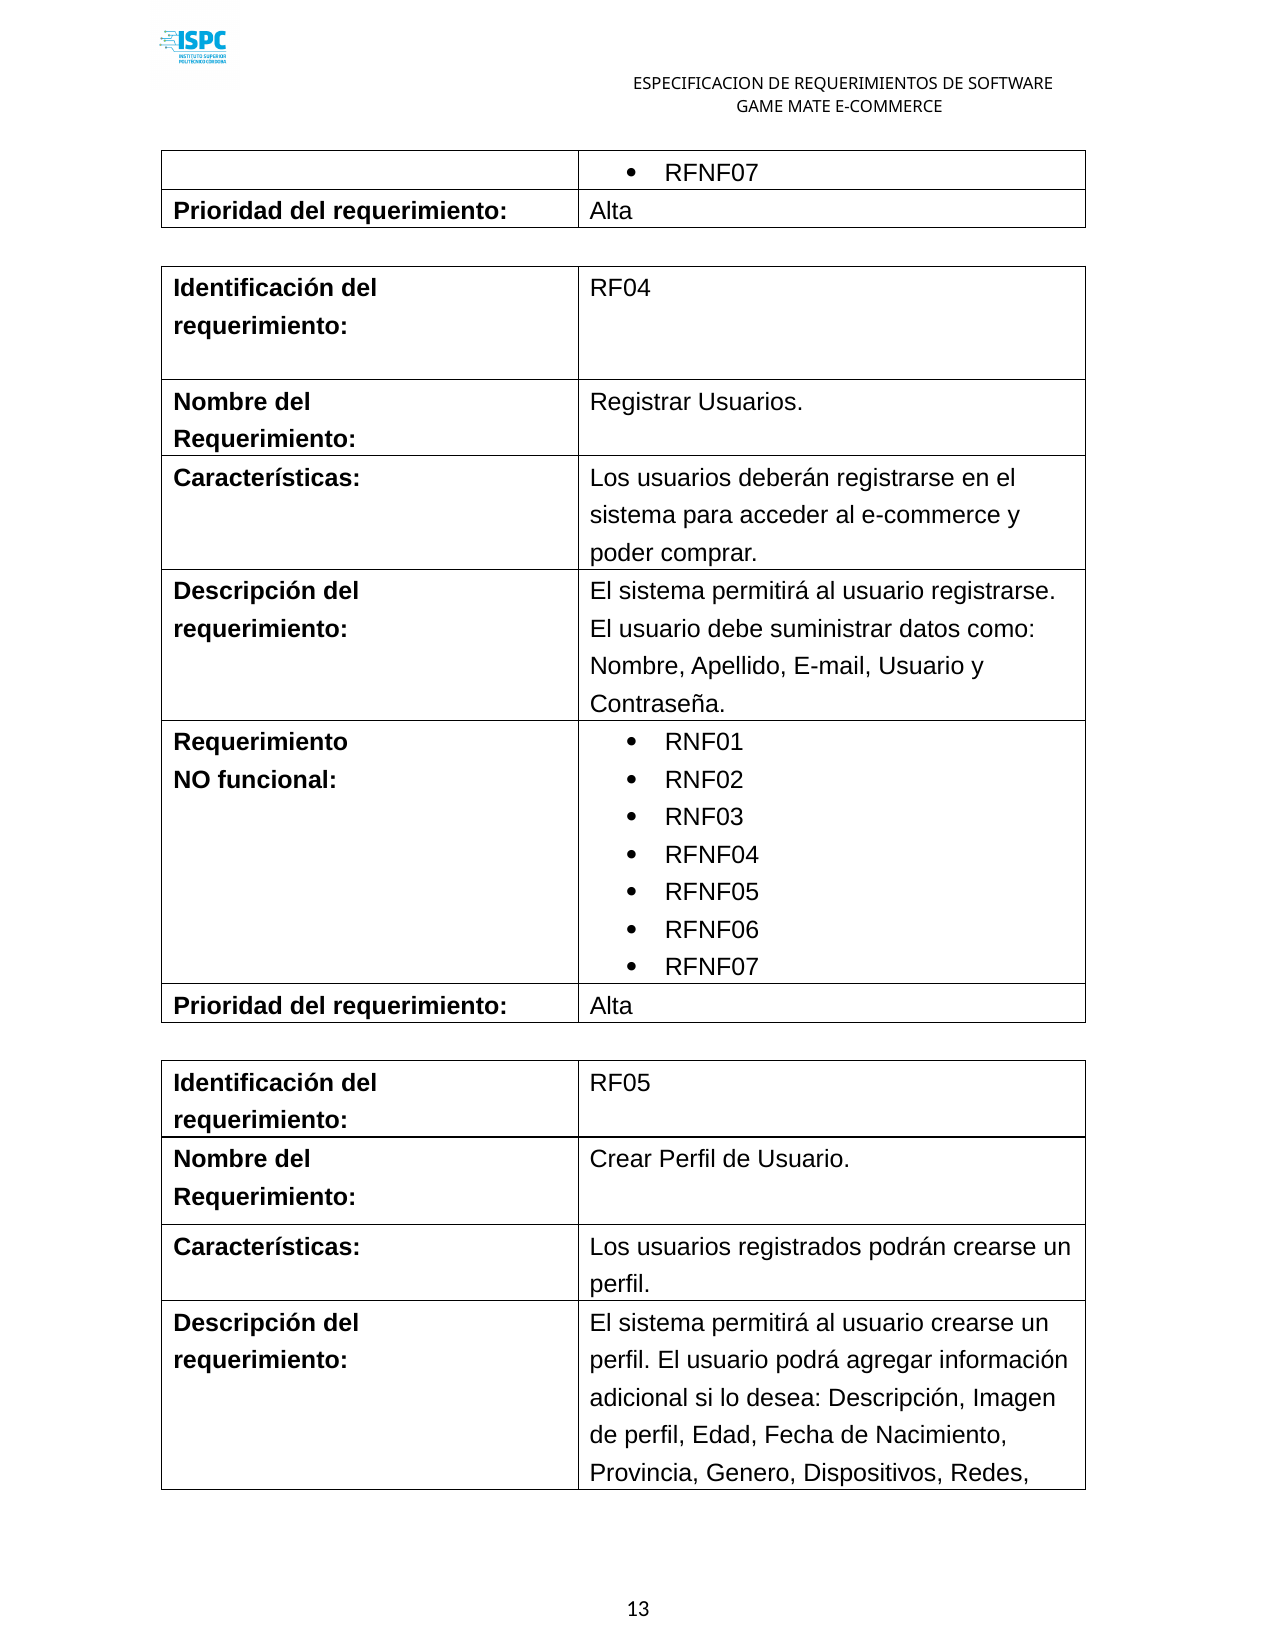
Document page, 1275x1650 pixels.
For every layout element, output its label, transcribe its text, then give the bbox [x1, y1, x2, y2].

picture [150, 0, 240, 90]
table_cell Los usuarios registrados podrán crearse un perfil. [579, 1225, 1085, 1300]
table_cell Descripción del requerimiento: [162, 570, 578, 720]
table_header RF05 [579, 1061, 1085, 1136]
table_header Identificación del requerimiento: [162, 267, 578, 379]
table_cell Los usuarios deberán registrarse en el sistema para acceder al e-commerce y poder comprar. [579, 456, 1085, 569]
table_cell Características: [162, 456, 578, 569]
table_cell Alta [579, 190, 1085, 227]
table_cell Crear Perfil de Usuario. [579, 1138, 1085, 1224]
table_cell Prioridad del requerimiento: [162, 190, 578, 227]
table_cell Nombre del Requerimiento: [162, 1138, 578, 1224]
table_cell Características: [162, 1225, 578, 1300]
table_cell Alta [579, 984, 1085, 1022]
table_cell El sistema permitirá al usuario crearse un perfil. El usuario podrá agregar información adicional si lo desea: Descripción, Imagen de perfil, Edad, Fecha de Nacimiento, Provincia, Genero, Dispositivos, Redes, [579, 1301, 1085, 1489]
table_header RF04 [579, 267, 1085, 379]
table_cell [162, 151, 578, 188]
table_cell Nombre del Requerimiento: [162, 380, 578, 455]
table_cell Registrar Usuarios. [579, 380, 1085, 455]
table_cell RNF01 RNF02 RNF03 RFNF04 RFNF05 RFNF06 RFNF07 [579, 721, 1085, 983]
table_cell El sistema permitirá al usuario registrarse. El usuario debe suministrar datos como: Nombre, Apellido, E-mail, Usuario y Contraseña. [579, 570, 1085, 720]
table_cell Requerimiento NO funcional: [162, 721, 578, 983]
table_cell RNF01 RNF02 RNF03 RFNF04 RFNF05 RFNF06 RFNF07 [579, 151, 1085, 188]
table_cell Descripción del requerimiento: [162, 1301, 578, 1489]
table_header Identificación del requerimiento: [162, 1061, 578, 1136]
table_cell Prioridad del requerimiento: [162, 984, 578, 1022]
